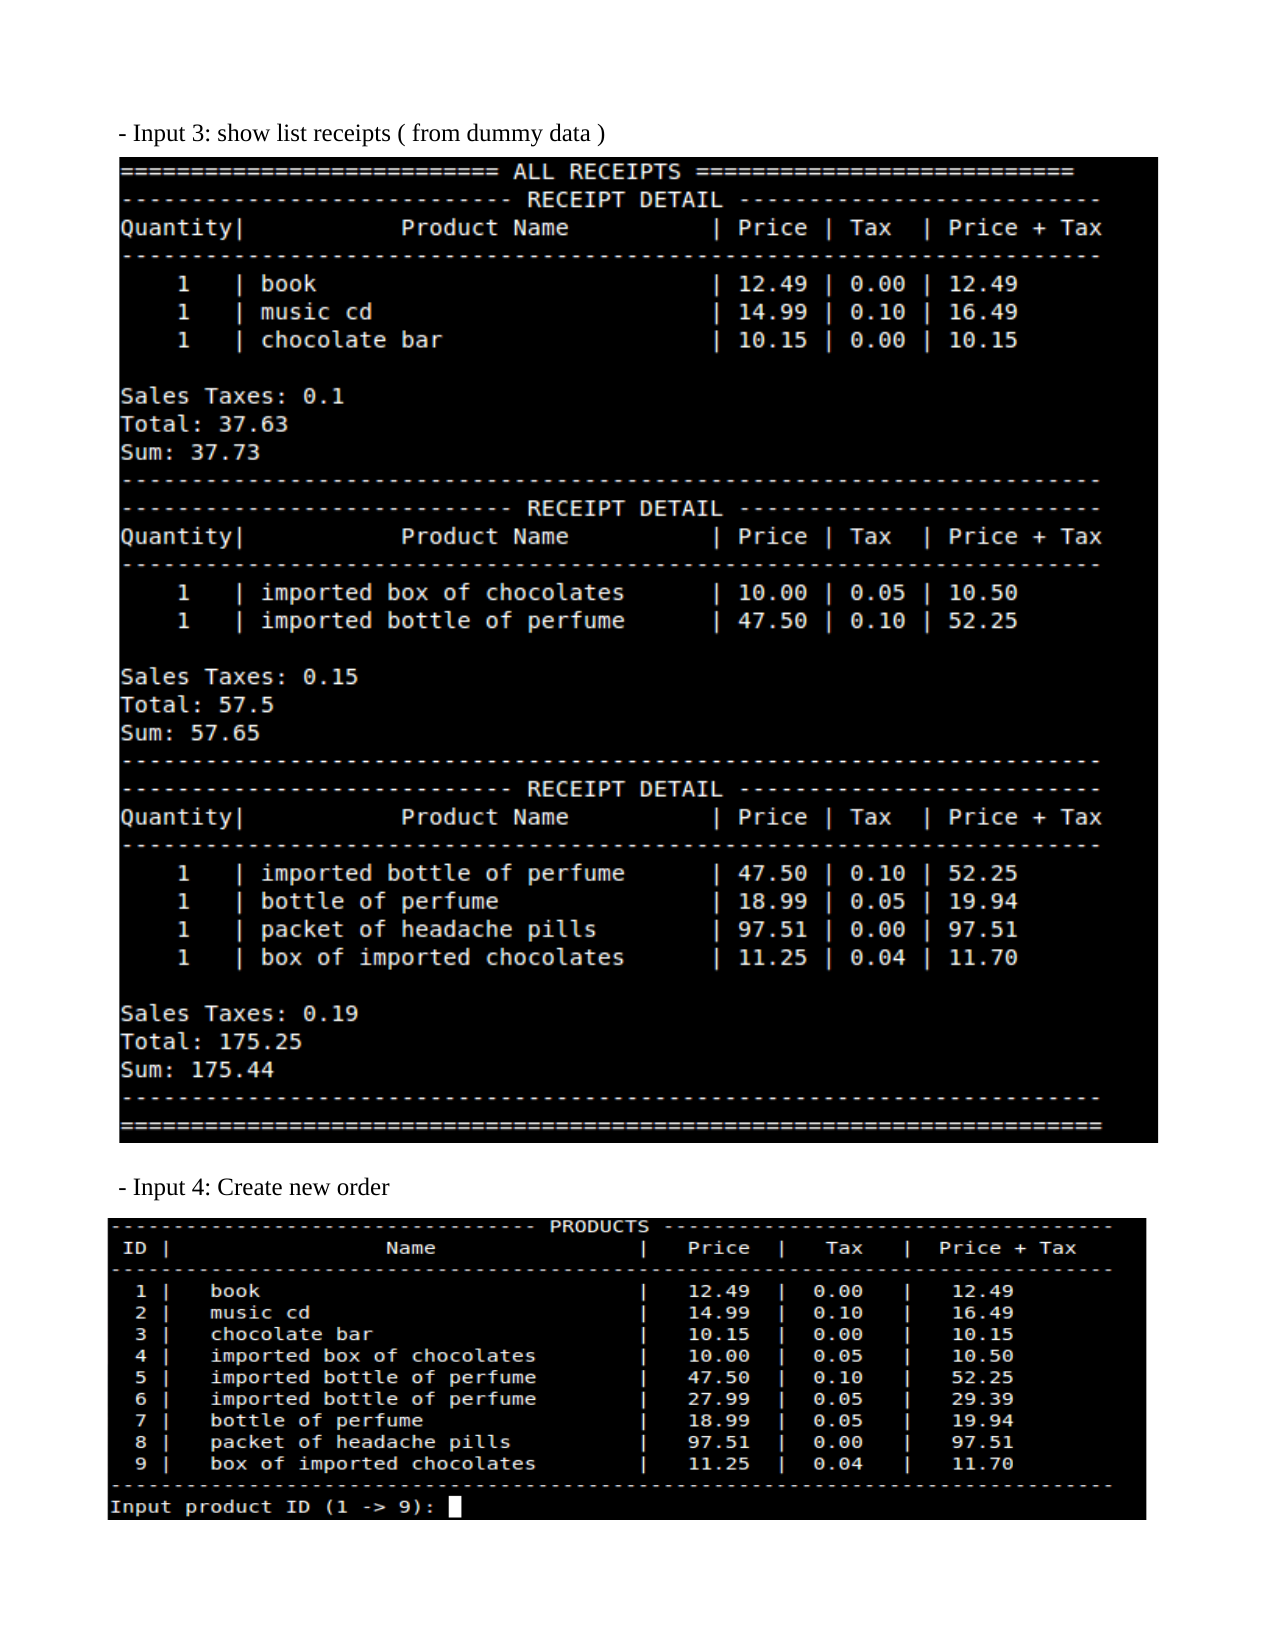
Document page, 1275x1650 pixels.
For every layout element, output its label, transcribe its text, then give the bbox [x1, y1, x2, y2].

picture [119, 157, 1159, 1143]
text - Input 3: show list receipts ( from dummy data ) [118, 118, 1157, 147]
picture [107, 1218, 1147, 1520]
text - Input 4: Create new order [118, 1172, 1157, 1200]
